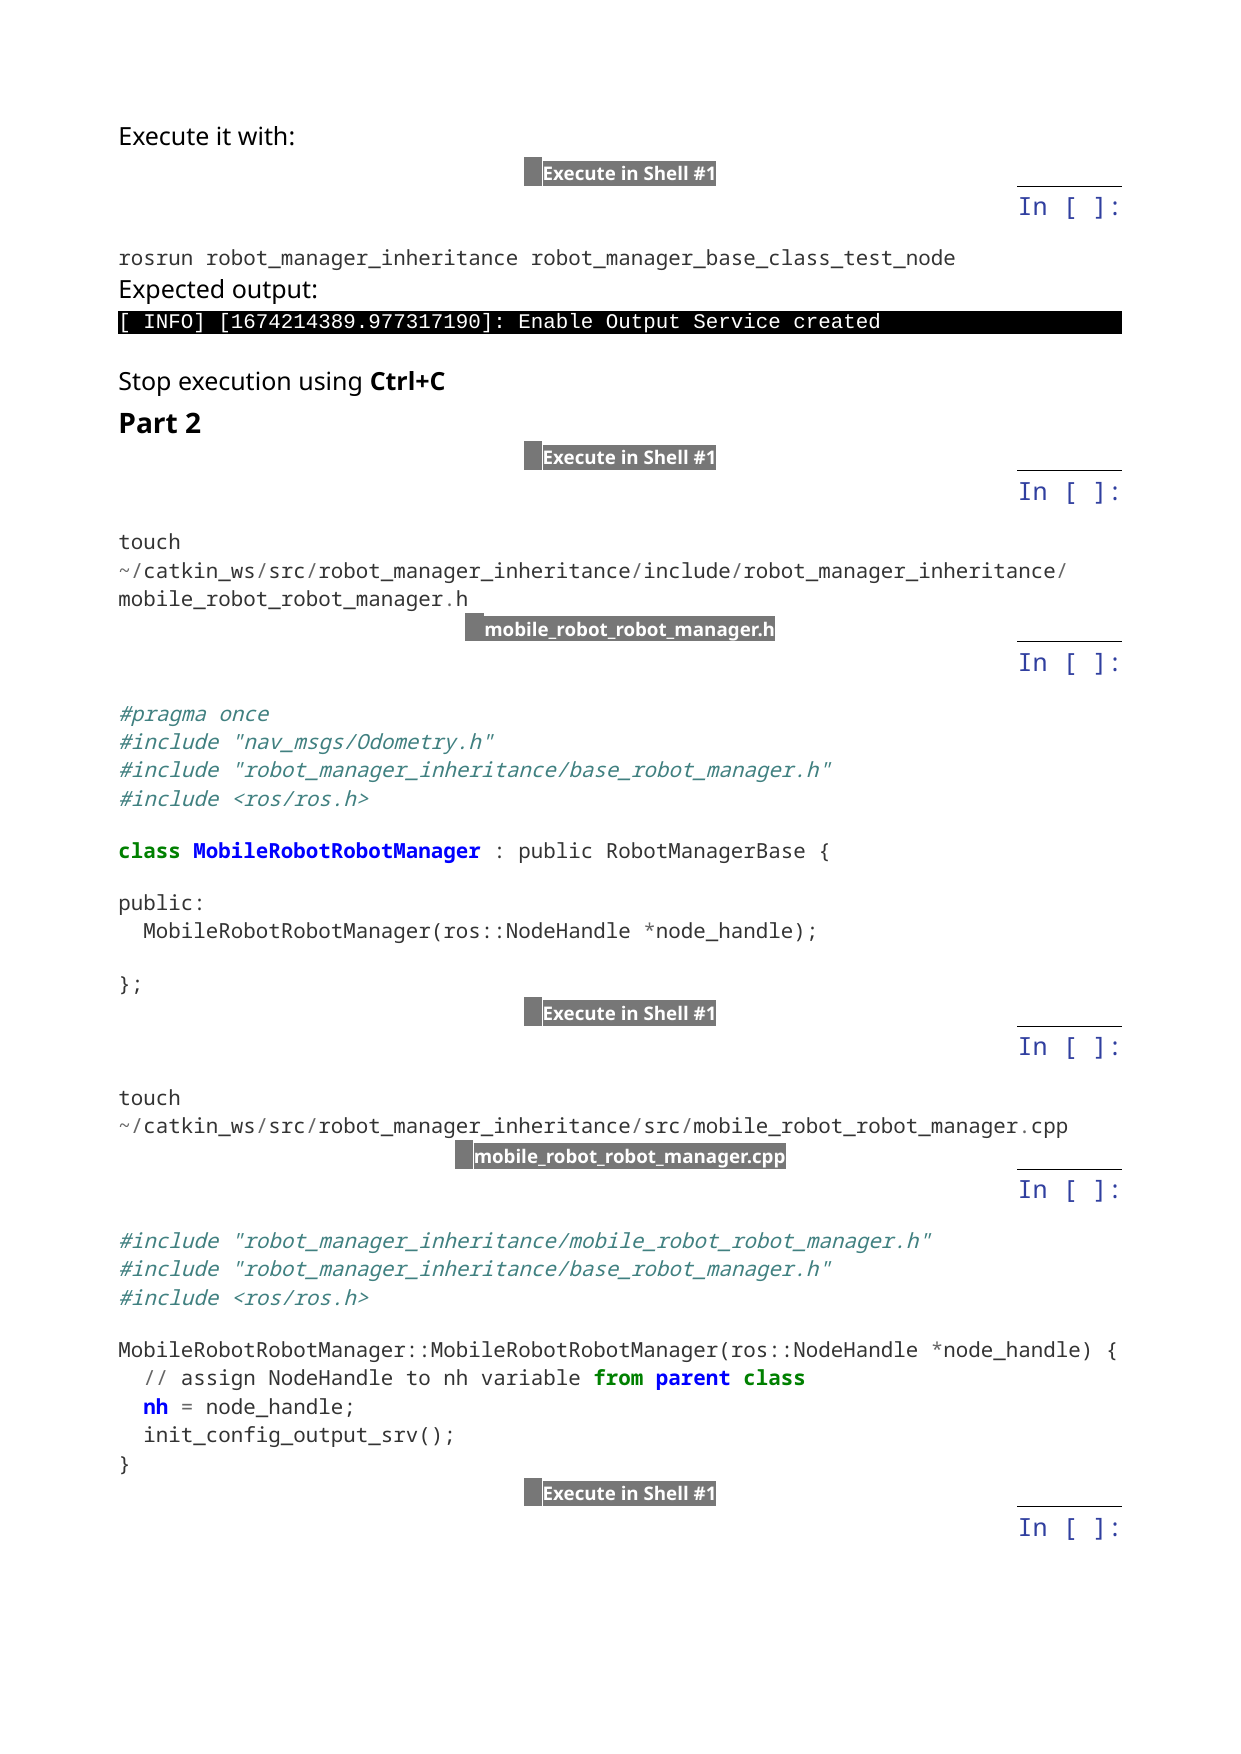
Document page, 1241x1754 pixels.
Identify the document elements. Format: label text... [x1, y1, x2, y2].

text mobile_robot_robot_manager.cpp [118, 1140, 1122, 1169]
text #include "robot_manager_inheritance/mobile_robot_robot_manager.h" [118, 1226, 1122, 1254]
text Execute it with: [118, 118, 1122, 152]
text Execute in Shell #1 [118, 1477, 1122, 1506]
text In [ ]: [118, 1169, 1122, 1206]
text touch ~/catkin_ws/src/robot_manager_inheritance/include/robot_manager_inheritance/mobile_robot_robot_manager.h [118, 527, 1122, 613]
text [ INFO] [1674214389.977317190]: Enable Output Service created [118, 311, 1122, 334]
text MobileRobotRobotManager(ros::NodeHandle *node_handle); [118, 917, 1122, 945]
text } [118, 1449, 1122, 1477]
text init_config_output_srv(); [118, 1420, 1122, 1449]
subtitle Part 2 [118, 403, 1122, 441]
text In [ ]: [118, 186, 1122, 223]
text #include "nav_msgs/Odometry.h" [118, 727, 1122, 756]
text class MobileRobotRobotManager : public RobotManagerBase { [118, 836, 1122, 864]
text // assign NodeHandle to nh variable from parent class [118, 1363, 1122, 1392]
text #include <ros/ros.h> [118, 1283, 1122, 1311]
text #pragma once [118, 699, 1122, 727]
text In [ ]: [118, 1026, 1122, 1063]
text nh = node_handle; [118, 1392, 1122, 1420]
text In [ ]: [118, 641, 1122, 678]
text public: [118, 888, 1122, 917]
text Expected output: [118, 272, 1122, 306]
text In [ ]: [118, 470, 1122, 507]
text mobile_robot_robot_manager.h [118, 613, 1122, 641]
text MobileRobotRobotManager::MobileRobotRobotManager(ros::NodeHandle *node_handle) { [118, 1335, 1122, 1363]
text #include "robot_manager_inheritance/base_robot_manager.h" [118, 756, 1122, 784]
text }; [118, 969, 1122, 997]
text rosrun robot_manager_inheritance robot_manager_base_class_test_node [118, 243, 1122, 272]
text Execute in Shell #1 [118, 157, 1122, 186]
text #include "robot_manager_inheritance/base_robot_manager.h" [118, 1254, 1122, 1283]
text In [ ]: [118, 1506, 1122, 1543]
text Stop execution using Ctrl+C [118, 364, 1122, 398]
text touch ~/catkin_ws/src/robot_manager_inheritance/src/mobile_robot_robot_manager.cpp [118, 1083, 1122, 1140]
text Execute in Shell #1 [118, 997, 1122, 1026]
text Execute in Shell #1 [118, 441, 1122, 470]
text #include <ros/ros.h> [118, 784, 1122, 812]
